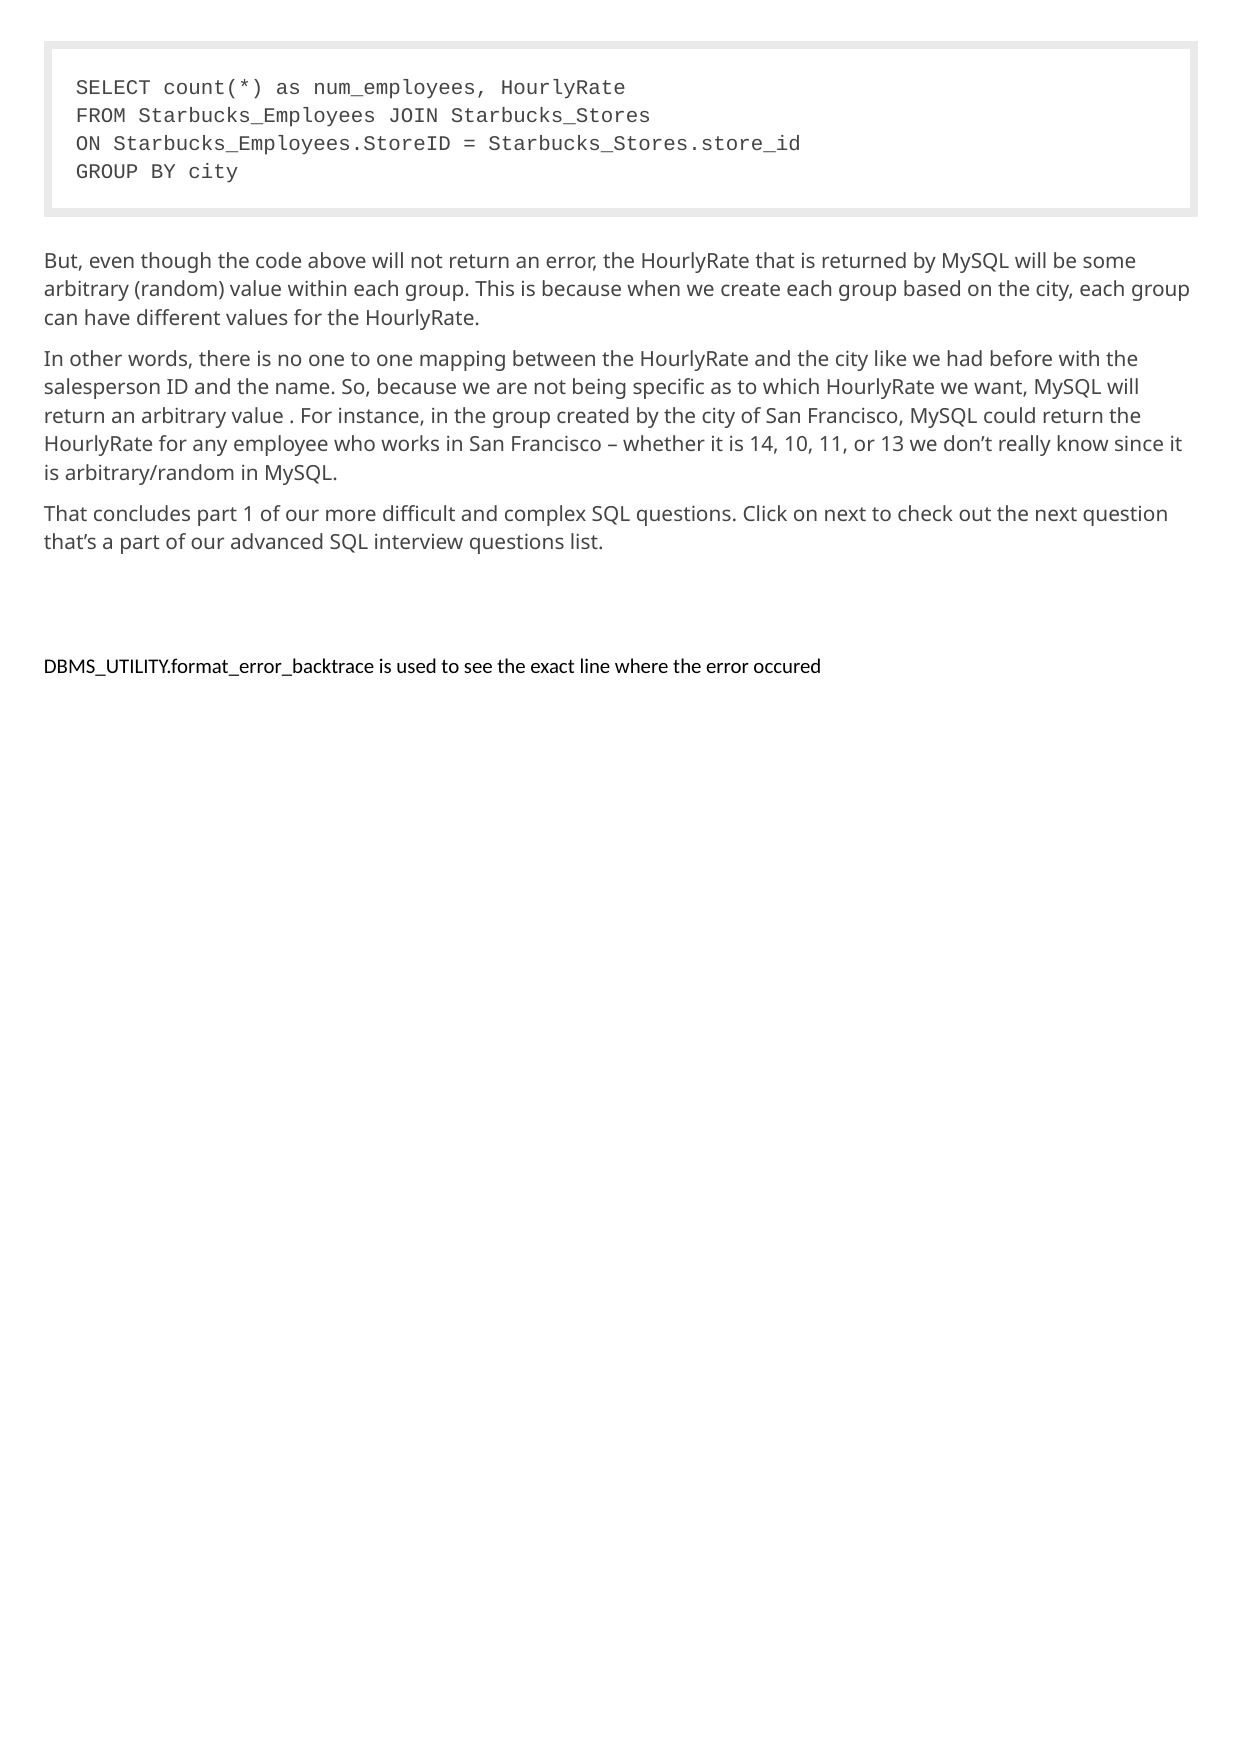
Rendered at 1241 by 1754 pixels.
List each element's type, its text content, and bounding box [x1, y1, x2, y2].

text But, even though the code above will not return an error, the HourlyRate that is returned by MySQL will be some arbitrary (random) value within each group. This is because when we create each group based on the city, each group can have different values for the HourlyRate. [44, 246, 1198, 331]
text That concludes part 1 of our more difficult and complex SQL questions. Click on next to check out the next question that’s a part of our advanced SQL interview questions list. [44, 499, 1198, 556]
text DBMS_UTILITY.format_error_backtrace is used to see the exact line where the error occured [44, 651, 1198, 679]
text SELECT count(*) as num_employees, HourlyRate [52, 49, 1190, 69]
text GROUP BY city [52, 125, 1190, 208]
text In other words, there is no one to one mapping between the HourlyRate and the city like we had before with the salesperson ID and the name. So, because we are not being specific as to which HourlyRate we want, MySQL will return an arbitrary value . For instance, in the group created by the city of San Francisco, MySQL could return the HourlyRate for any employee who works in San Francisco – whether it is 14, 10, 11, or 13 we don’t really know since it is arbitrary/random in MySQL. [44, 344, 1198, 486]
text ON Starbucks_Employees.StoreID = Starbucks_Stores.store_id [52, 97, 1190, 125]
text FROM Starbucks_Employees JOIN Starbucks_Stores [52, 69, 1190, 97]
